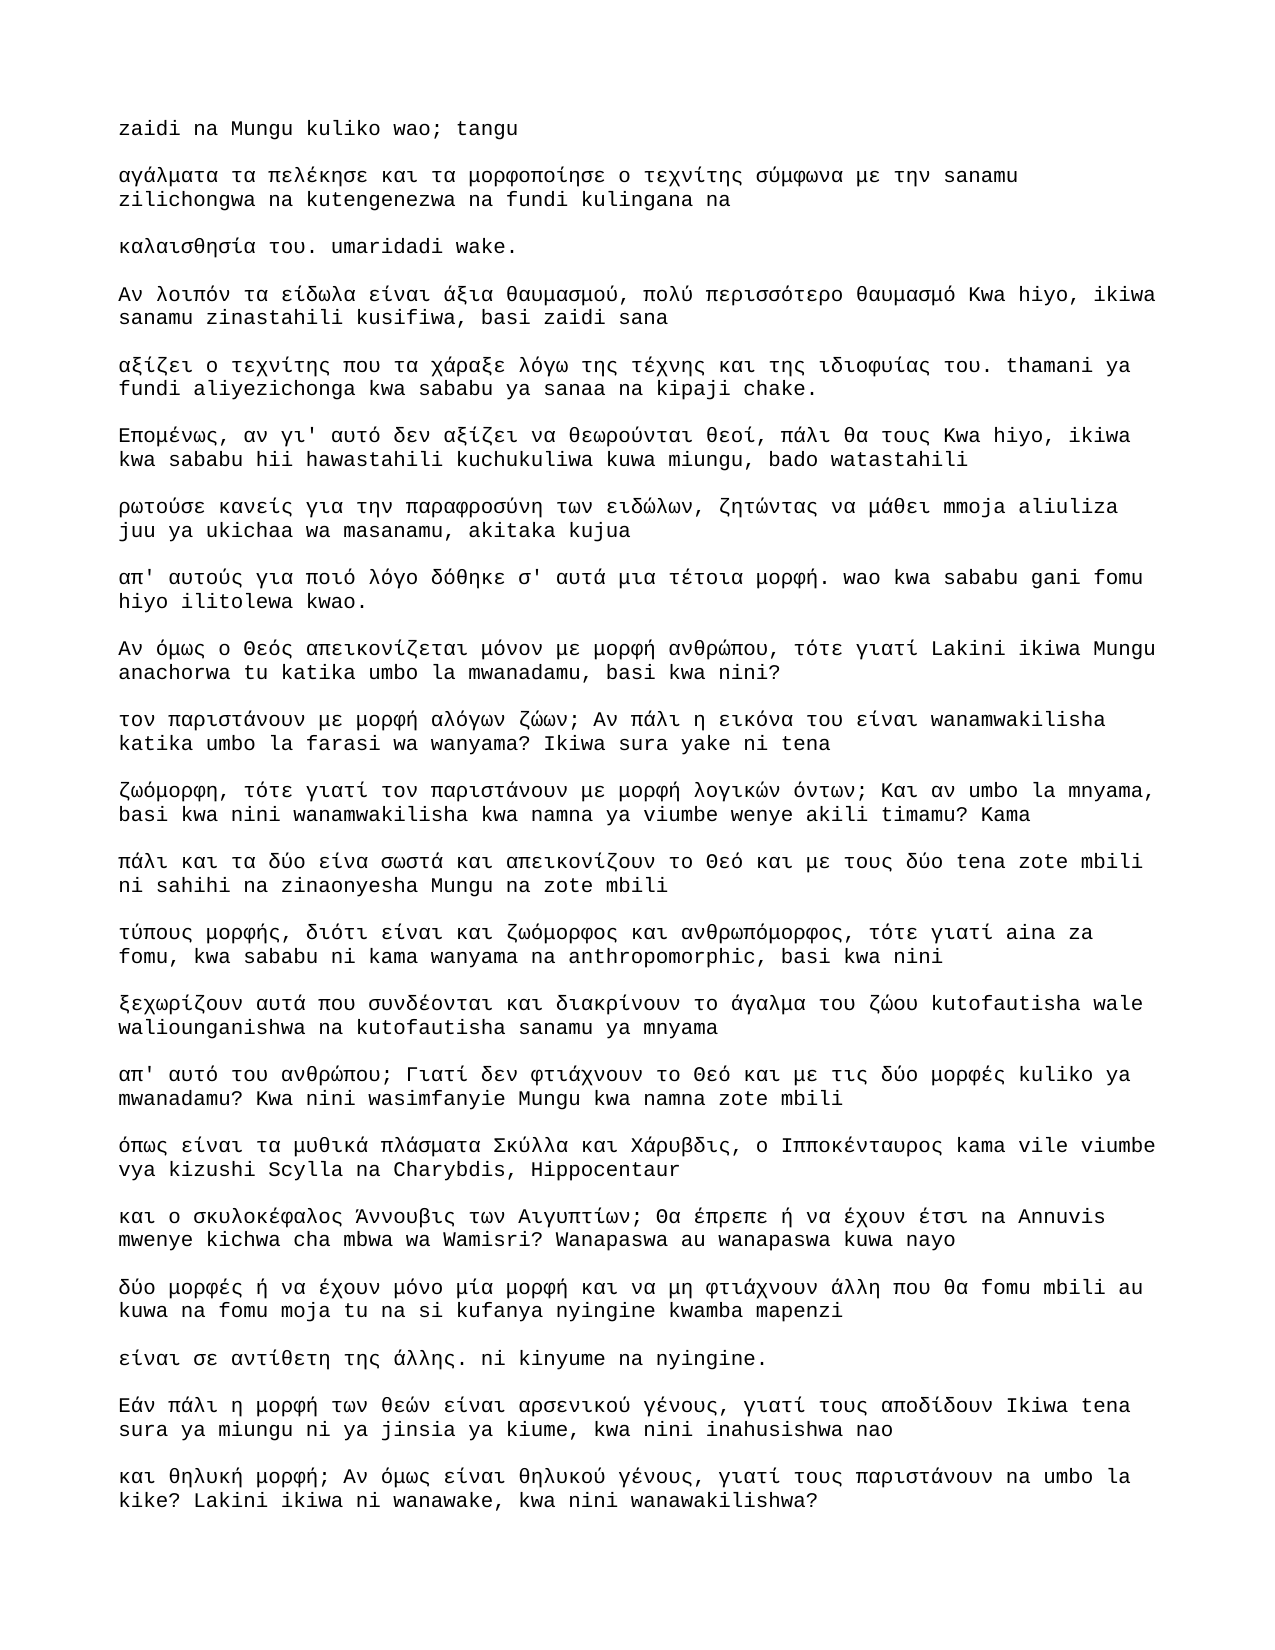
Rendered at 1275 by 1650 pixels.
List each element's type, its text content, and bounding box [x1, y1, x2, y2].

text και θηλυκή μορφή; Αν όμως είναι θηλυκού γένους, γιατί τους παριστάνουν na umbo la kike? Lakini ikiwa ni wanawake, kwa nini wanawakilishwa? [118, 1466, 1157, 1513]
text πάλι και τα δύο είνα σωστά και απεικονίζουν το Θεό και με τους δύο tena zote mbili ni sahihi na zinaonyesha Mungu na zote mbili [118, 851, 1157, 898]
text απ' αυτούς για ποιό λόγο δόθηκε σ' αυτά μια τέτοια μορφή. wao kwa sababu gani fomu hiyo ilitolewa kwao. [118, 567, 1157, 615]
text Αν λοιπόν τα είδωλα είναι άξια θαυμασμού, πολύ περισσότερο θαυμασμό Kwa hiyo, ikiwa sanamu zinastahili kusifiwa, basi zaidi sana [118, 284, 1157, 331]
text δύο μορφές ή να έχουν μόνο μία μορφή και να μη φτιάχνουν άλλη που θα fomu mbili au kuwa na fomu moja tu na si kufanya nyingine kwamba mapenzi [118, 1277, 1157, 1324]
text Επομένως, αν γι' αυτό δεν αξίζει να θεωρούνται θεοί, πάλι θα τους Kwa hiyo, ikiwa kwa sababu hii hawastahili kuchukuliwa kuwa miungu, bado watastahili [118, 426, 1157, 473]
text Εάν πάλι η μορφή των θεών είναι αρσενικού γένους, γιατί τους αποδίδουν Ikiwa tena sura ya miungu ni ya jinsia ya kiume, kwa nini inahusishwa nao [118, 1395, 1157, 1442]
text zaidi na Mungu kuliko wao; tangu [118, 118, 1157, 142]
text όπως είναι τα μυθικά πλάσματα Σκύλλα και Χάρυβδις, ο Ιπποκένταυρος kama vile viumbe vya kizushi Scylla na Charybdis, Hippocentaur [118, 1135, 1157, 1182]
text αξίζει ο τεχνίτης που τα χάραξε λόγω της τέχνης και της ιδιοφυίας του. thamani ya fundi aliyezichonga kwa sababu ya sanaa na kipaji chake. [118, 354, 1157, 402]
text Αν όμως ο Θεός απεικονίζεται μόνον με μορφή ανθρώπου, τότε γιατί Lakini ikiwa Mungu anachorwa tu katika umbo la mwanadamu, basi kwa nini? [118, 638, 1157, 686]
text τύπους μορφής, διότι είναι και ζωόμορφος και ανθρωπόμορφος, τότε γιατί aina za fomu, kwa sababu ni kama wanyama na anthropomorphic, basi kwa nini [118, 922, 1157, 969]
text και ο σκυλοκέφαλος Άννουβις των Αιγυπτίων; Θα έπρεπε ή να έχουν έτσι na Annuvis mwenye kichwa cha mbwa wa Wamisri? Wanapaswa au wanapaswa kuwa nayo [118, 1206, 1157, 1253]
text απ' αυτό του ανθρώπου; Γιατί δεν φτιάχνουν το Θεό και με τις δύο μορφές kuliko ya mwanadamu? Kwa nini wasimfanyie Mungu kwa namna zote mbili [118, 1064, 1157, 1111]
text αγάλματα τα πελέκησε και τα μορφοποίησε ο τεχνίτης σύμφωνα με την sanamu zilichongwa na kutengenezwa na fundi kulingana na [118, 165, 1157, 213]
text τον παριστάνουν με μορφή αλόγων ζώων; Αν πάλι η εικόνα του είναι wanamwakilisha katika umbo la farasi wa wanyama? Ikiwa sura yake ni tena [118, 709, 1157, 757]
text είναι σε αντίθετη της άλλης. ni kinyume na nyingine. [118, 1348, 1157, 1371]
text καλαισθησία του. umaridadi wake. [118, 236, 1157, 260]
text ξεχωρίζουν αυτά που συνδέονται και διακρίνουν το άγαλμα του ζώου kutofautisha wale waliounganishwa na kutofautisha sanamu ya mnyama [118, 993, 1157, 1040]
text ζωόμορφη, τότε γιατί τον παριστάνουν με μορφή λογικών όντων; Και αν umbo la mnyama, basi kwa nini wanamwakilisha kwa namna ya viumbe wenye akili timamu? Kama [118, 780, 1157, 827]
text ρωτούσε κανείς για την παραφροσύνη των ειδώλων, ζητώντας να μάθει mmoja aliuliza juu ya ukichaa wa masanamu, akitaka kujua [118, 496, 1157, 544]
